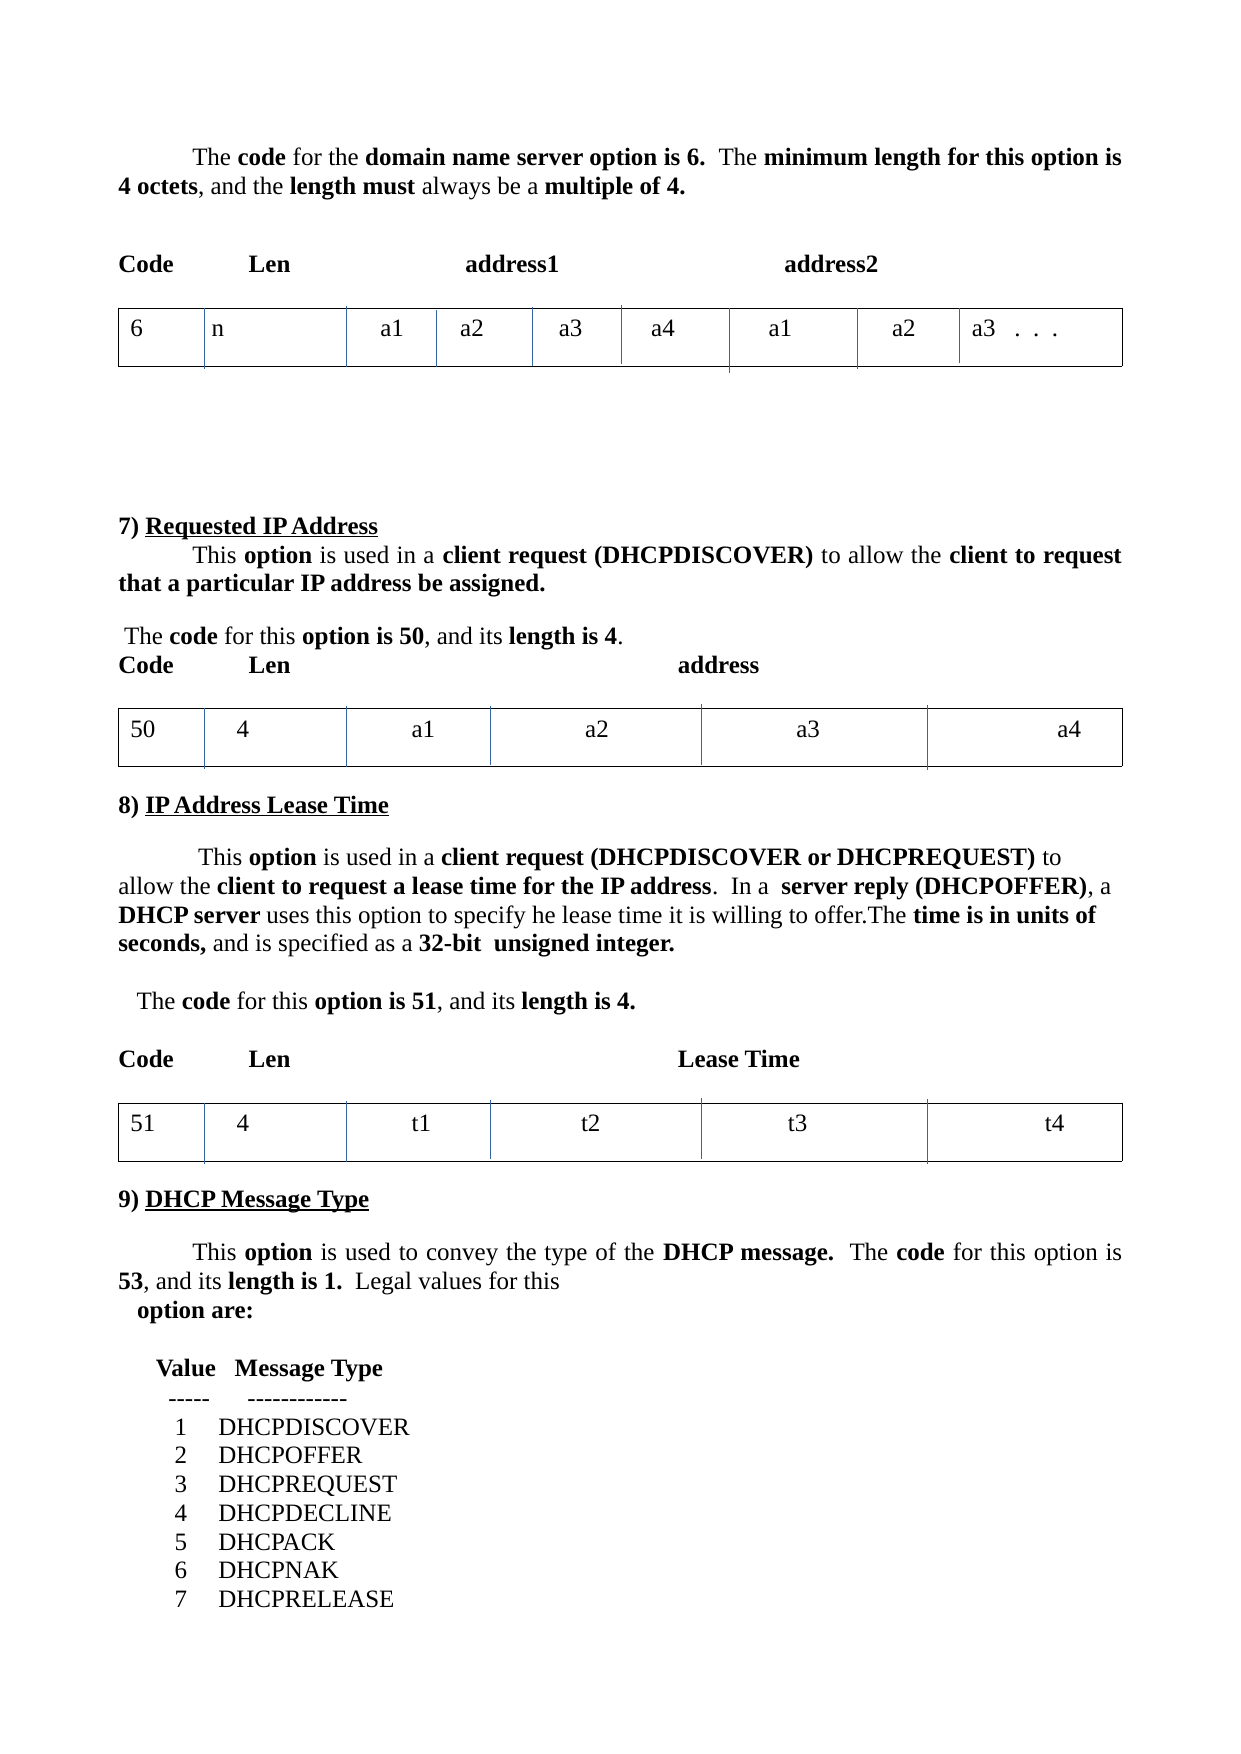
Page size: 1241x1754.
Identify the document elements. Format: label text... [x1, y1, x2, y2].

text Value Message Type [118, 1353, 1122, 1383]
table_header n [205, 309, 346, 366]
table_header 4 [205, 1104, 346, 1161]
text This option is used to convey the type of the DHCP message. The code for this option is 53, and its length is 1. Legal values for this [118, 1237, 1122, 1295]
text 6 DHCPNAK [118, 1555, 1122, 1584]
text Code Len Lease Time [118, 1044, 1122, 1073]
text This option is used in a client request (DHCPDISCOVER) to allow the client to request that a particular IP address be assigned. [118, 540, 1122, 597]
text Code Len address [118, 650, 1122, 678]
text 4 DHCPDECLINE [118, 1498, 1122, 1527]
text ----- ------------ [118, 1383, 1122, 1412]
table_header 51 [119, 1104, 204, 1161]
text 9) DHCP Message Type [118, 1184, 1122, 1213]
text 1 DHCPDISCOVER [118, 1412, 1122, 1440]
text The code for this option is 50, and its length is 4. [118, 621, 1122, 650]
table_header t4 [928, 1104, 1122, 1161]
text The code for the domain name server option is 6. The minimum length for this option is 4 octets, and the length must always be a multiple of 4. [118, 142, 1122, 200]
text The code for this option is 51, and its length is 4. [118, 986, 1122, 1015]
table_header 50 [119, 709, 204, 766]
table_header 6 [119, 309, 204, 366]
text 7) Requested IP Address [118, 511, 1122, 540]
table_header a2 a3 . . . [858, 309, 1122, 366]
table_header a4 [928, 709, 1122, 766]
text This option is used in a client request (DHCPDISCOVER or DHCPREQUEST) to allow the client to request a lease time for the IP address. In a server reply (DHCPOFFER), a DHCP server uses this option to specify he lease time it is willing to offer.The time is in units of seconds, and is specified as a 32-bit unsigned integer. [118, 842, 1122, 957]
table_header a1 a2 a3 [347, 709, 927, 766]
text Code Len address1 address2 [118, 249, 1122, 278]
table_header a1 a2 [347, 309, 532, 366]
text 3 DHCPREQUEST [118, 1469, 1122, 1498]
table_header a1 [730, 309, 857, 366]
table_header t1 t2 t3 [347, 1104, 927, 1161]
text 7 DHCPRELEASE [118, 1584, 1122, 1613]
table_header a3 a4 [533, 309, 729, 366]
table_header 4 [205, 709, 346, 766]
text option are: [118, 1295, 1122, 1324]
text 8) IP Address Lease Time [118, 790, 1122, 818]
text 2 DHCPOFFER [118, 1440, 1122, 1469]
text 5 DHCPACK [118, 1527, 1122, 1555]
